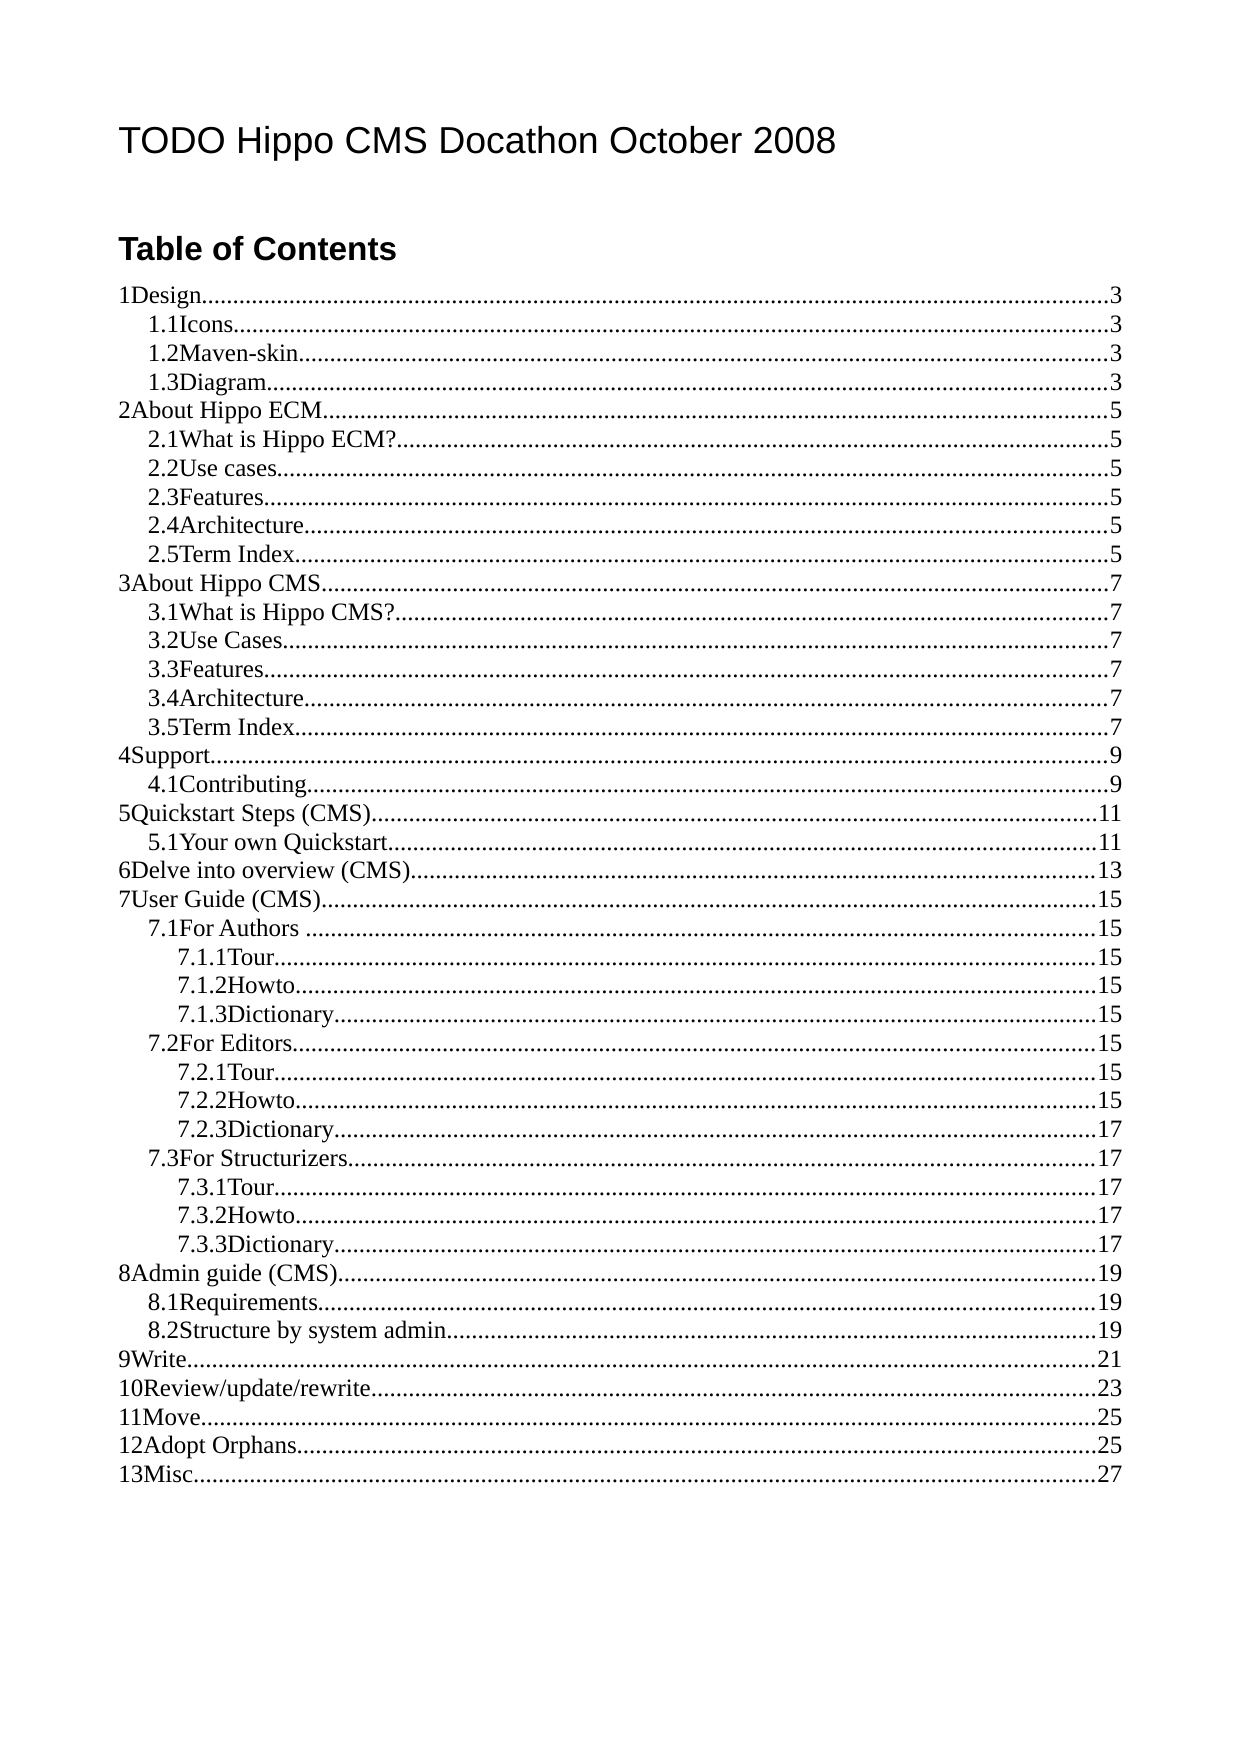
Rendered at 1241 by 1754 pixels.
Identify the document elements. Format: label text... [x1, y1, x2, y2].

text 12Adopt Orphans 25 [118, 1430, 1122, 1459]
text 7.3.1Tour 17 [177, 1172, 1122, 1200]
text 1.1Icons 3 [148, 309, 1122, 338]
text 2About Hippo ECM 5 [118, 395, 1122, 424]
text 1.2Maven-skin 3 [148, 338, 1122, 367]
text 3About Hippo CMS 7 [118, 568, 1122, 597]
text 7.2.3Dictionary 17 [177, 1114, 1122, 1143]
text 7.2.1Tour 15 [177, 1057, 1122, 1085]
text 2.3Features 5 [148, 482, 1122, 510]
text 10Review/update/rewrite 23 [118, 1373, 1122, 1402]
text 7.1.3Dictionary 15 [177, 999, 1122, 1028]
text 3.4Architecture 7 [148, 683, 1122, 712]
text 4Support 9 [118, 740, 1122, 769]
text 3.2Use Cases 7 [148, 625, 1122, 654]
text 11Move 25 [118, 1402, 1122, 1430]
text 2.4Architecture 5 [148, 510, 1122, 539]
text 7.1For Authors 15 [148, 913, 1122, 942]
text 8.2Structure by system admin 19 [148, 1315, 1122, 1344]
text TODO Hippo CMS Docathon October 2008 [118, 118, 1122, 161]
text 6Delve into overview (CMS) 13 [118, 855, 1122, 884]
text 2.5Term Index 5 [148, 539, 1122, 568]
subtitle Table of Contents [118, 229, 1122, 268]
text 7User Guide (CMS) 15 [118, 884, 1122, 913]
text 5.1Your own Quickstart 11 [148, 827, 1122, 855]
text 2.1What is Hippo ECM? 5 [148, 424, 1122, 453]
text 8Admin guide (CMS) 19 [118, 1258, 1122, 1287]
text 7.1.2Howto 15 [177, 970, 1122, 999]
text 4.1Contributing 9 [148, 769, 1122, 798]
text 1.3Diagram 3 [148, 367, 1122, 395]
text 7.2.2Howto 15 [177, 1085, 1122, 1114]
text 8.1Requirements 19 [148, 1287, 1122, 1315]
text 1Design 3 [118, 280, 1122, 309]
text 2.2Use cases 5 [148, 453, 1122, 482]
text 7.3.3Dictionary 17 [177, 1229, 1122, 1258]
text 7.3For Structurizers 17 [148, 1143, 1122, 1172]
text 3.5Term Index 7 [148, 712, 1122, 740]
text 13Misc 27 [118, 1459, 1122, 1488]
text 9Write 21 [118, 1344, 1122, 1373]
text 7.1.1Tour 15 [177, 942, 1122, 970]
text 5Quickstart Steps (CMS) 11 [118, 798, 1122, 827]
text 7.3.2Howto 17 [177, 1200, 1122, 1229]
text 7.2For Editors 15 [148, 1028, 1122, 1057]
text 3.3Features 7 [148, 654, 1122, 683]
text 3.1What is Hippo CMS? 7 [148, 597, 1122, 625]
